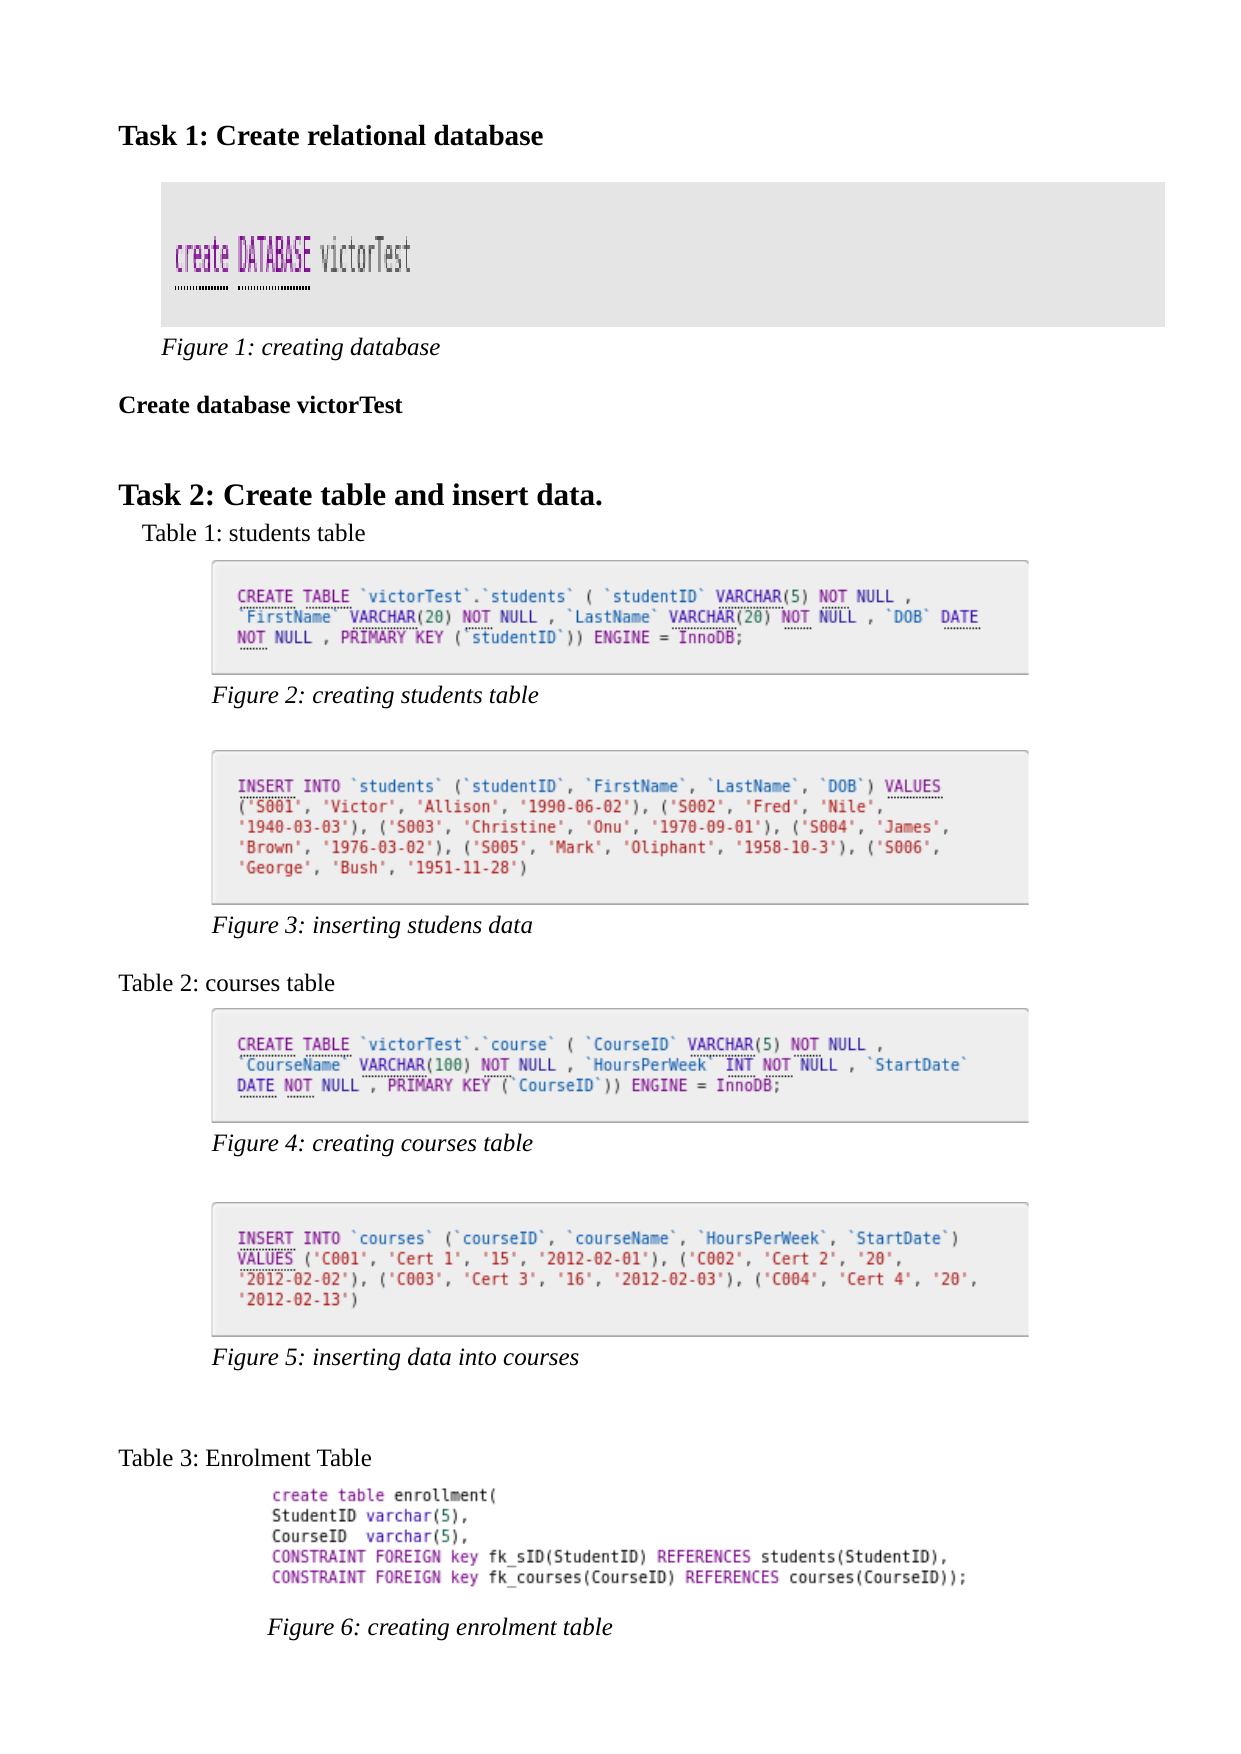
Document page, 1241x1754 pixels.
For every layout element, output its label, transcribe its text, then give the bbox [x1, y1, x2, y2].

text Create database victorTest [118, 390, 1122, 419]
text Figure 2: creating students table [212, 675, 1029, 709]
text Figure 1: creating database [161, 183, 1173, 361]
text Figure 6: creating enrolment table [267, 1607, 973, 1640]
text Task 1: Create relational database [118, 118, 1122, 152]
picture [211, 560, 1029, 675]
text Figure 4: creating courses table [212, 1123, 1029, 1157]
text Figure 3: inserting studens data [212, 905, 1029, 939]
picture [211, 750, 1029, 905]
picture [211, 1008, 1029, 1123]
text Task 2: Create table and insert data. [118, 476, 1122, 512]
text Table 2: courses table [118, 968, 1122, 996]
picture [267, 1484, 974, 1607]
text Table 3: Enrolment Table [118, 1443, 1122, 1472]
text Table 1: students table [118, 512, 1122, 548]
picture [211, 1202, 1029, 1337]
text Figure 5: inserting data into courses [212, 1337, 1029, 1371]
